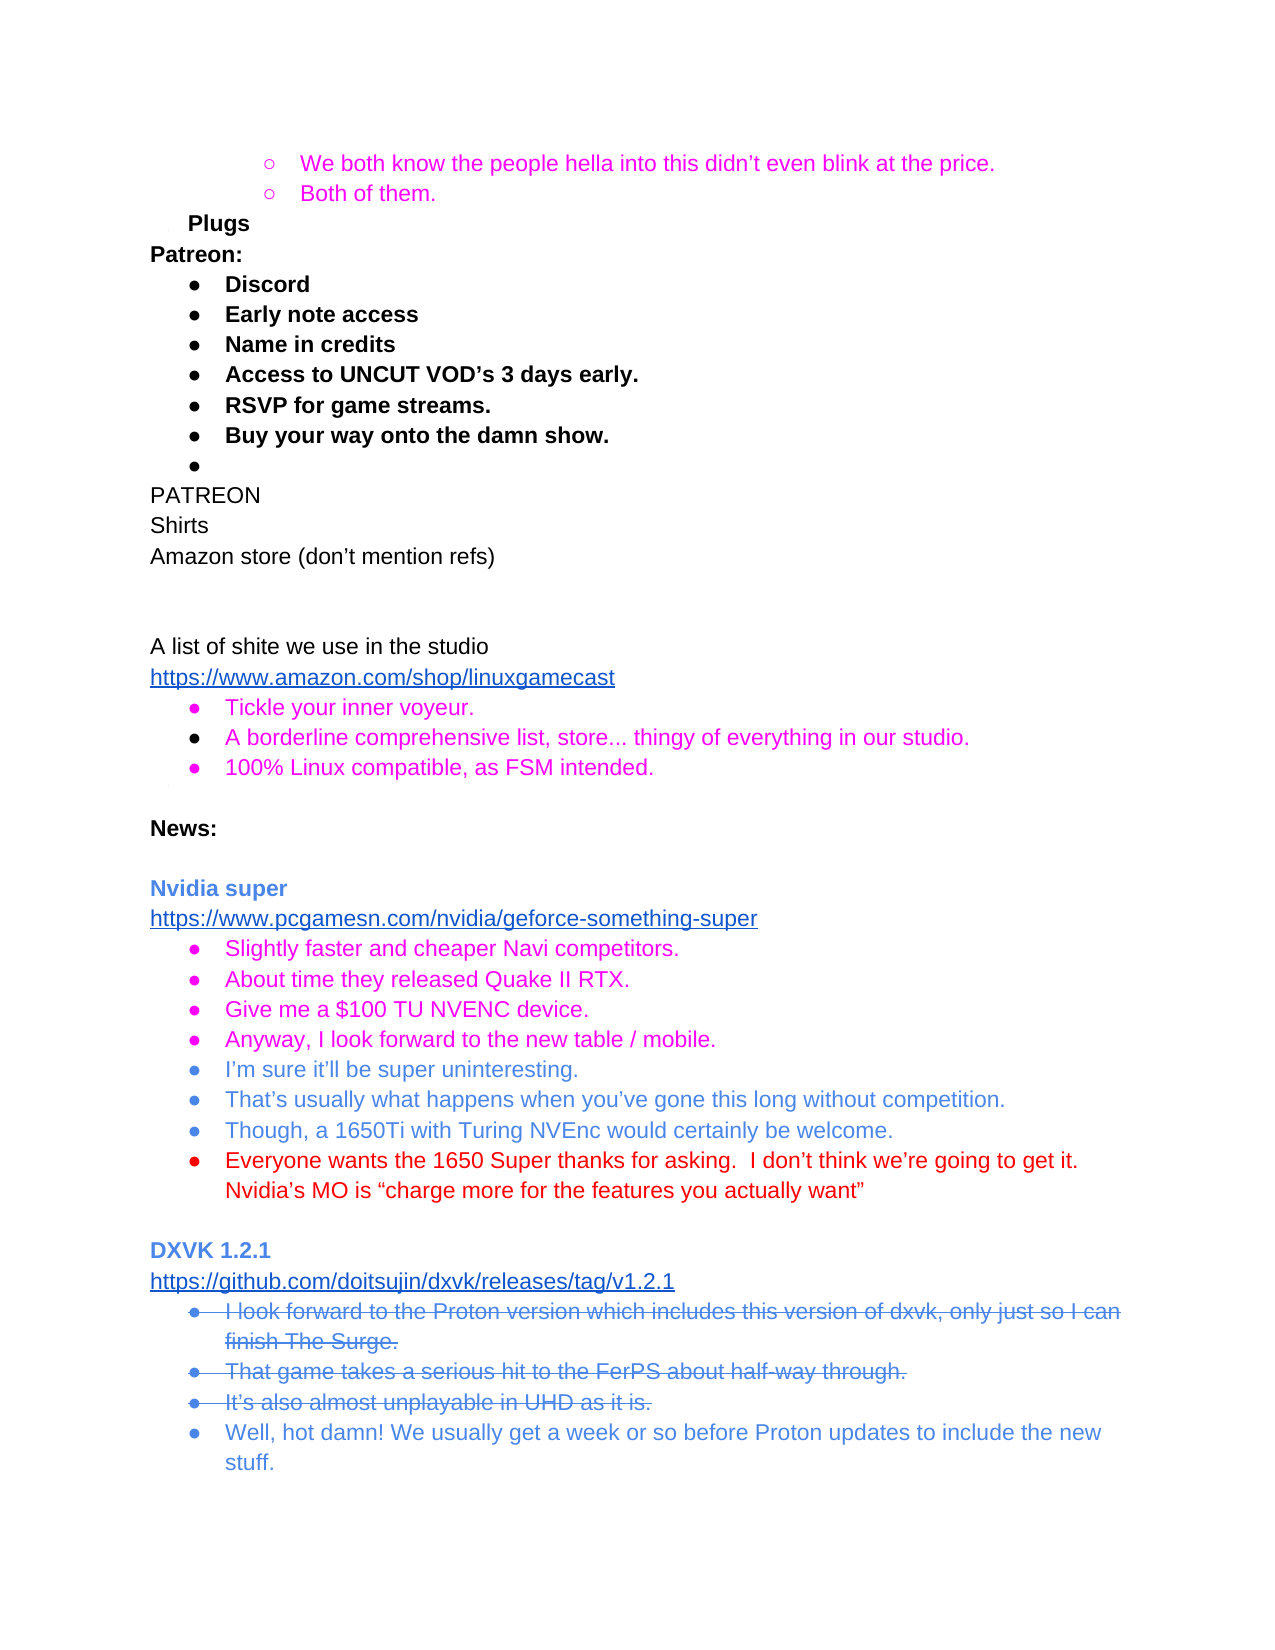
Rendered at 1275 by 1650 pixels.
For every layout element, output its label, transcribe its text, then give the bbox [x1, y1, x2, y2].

list A borderline comprehensive list, store... thingy of everything in our studio. [187, 724, 1125, 750]
list That game takes a serious hit to the FerPS about half-way through. [187, 1358, 1125, 1385]
list Tickle your inner voyeur. [187, 694, 1125, 720]
list Well, hot damn! We usually get a week or so before Proton updates to include the new stuff. [187, 1419, 1125, 1475]
text Shirts [150, 512, 1125, 539]
list Early note access [187, 301, 1125, 327]
list I’m sure it’ll be super uninteresting. [187, 1056, 1125, 1083]
list Slightly faster and cheaper Navi competitors. [187, 935, 1125, 962]
text A list of shite we use in the studio [150, 633, 1125, 660]
list Give me a $100 TU NVENC device. [187, 996, 1125, 1022]
text DXVK 1.2.1 [150, 1237, 1125, 1264]
text Nvidia super [150, 875, 1125, 901]
list Both of them. [262, 180, 1125, 207]
text https://github.com/doitsujin/dxvk/releases/tag/v1.2.1 [150, 1268, 1125, 1294]
list Discord [187, 271, 1125, 297]
list Anyway, I look forward to the new table / mobile. [187, 1026, 1125, 1052]
list We both know the people hella into this didn’t even blink at the price. [262, 150, 1125, 176]
list 100% Linux compatible, as FSM intended. [187, 754, 1125, 781]
text https://www.amazon.com/shop/linuxgamecast [150, 663, 1125, 690]
text PATREON [150, 482, 1125, 509]
text Plugs [150, 210, 1125, 237]
list RSVP for game streams. [187, 392, 1125, 418]
list Though, a 1650Ti with Turing NVEnc would certainly be welcome. [187, 1117, 1125, 1143]
list About time they released Quake II RTX. [187, 966, 1125, 992]
list Buy your way onto the damn show. [187, 422, 1125, 448]
text Patreon: [150, 241, 1125, 267]
list Everyone wants the 1650 Super thanks for asking. I don’t think we’re going to get it. Nvidia’s MO is “charge more for the features you actually want” [187, 1147, 1125, 1203]
text Amazon store (don’t mention refs) [150, 543, 1125, 569]
list Access to UNCUT VOD’s 3 days early. [187, 361, 1125, 388]
list It’s also almost unplayable in UHD as it is. [187, 1388, 1125, 1415]
text News: [150, 814, 1125, 841]
list That’s usually what happens when you’ve gone this long without competition. [187, 1086, 1125, 1113]
text https://www.pcgamesn.com/nvidia/geforce-something-super [150, 905, 1125, 932]
list Name in credits [187, 331, 1125, 358]
list I look forward to the Proton version which includes this version of dxvk, only just so I can finish The Surge. [187, 1298, 1125, 1354]
